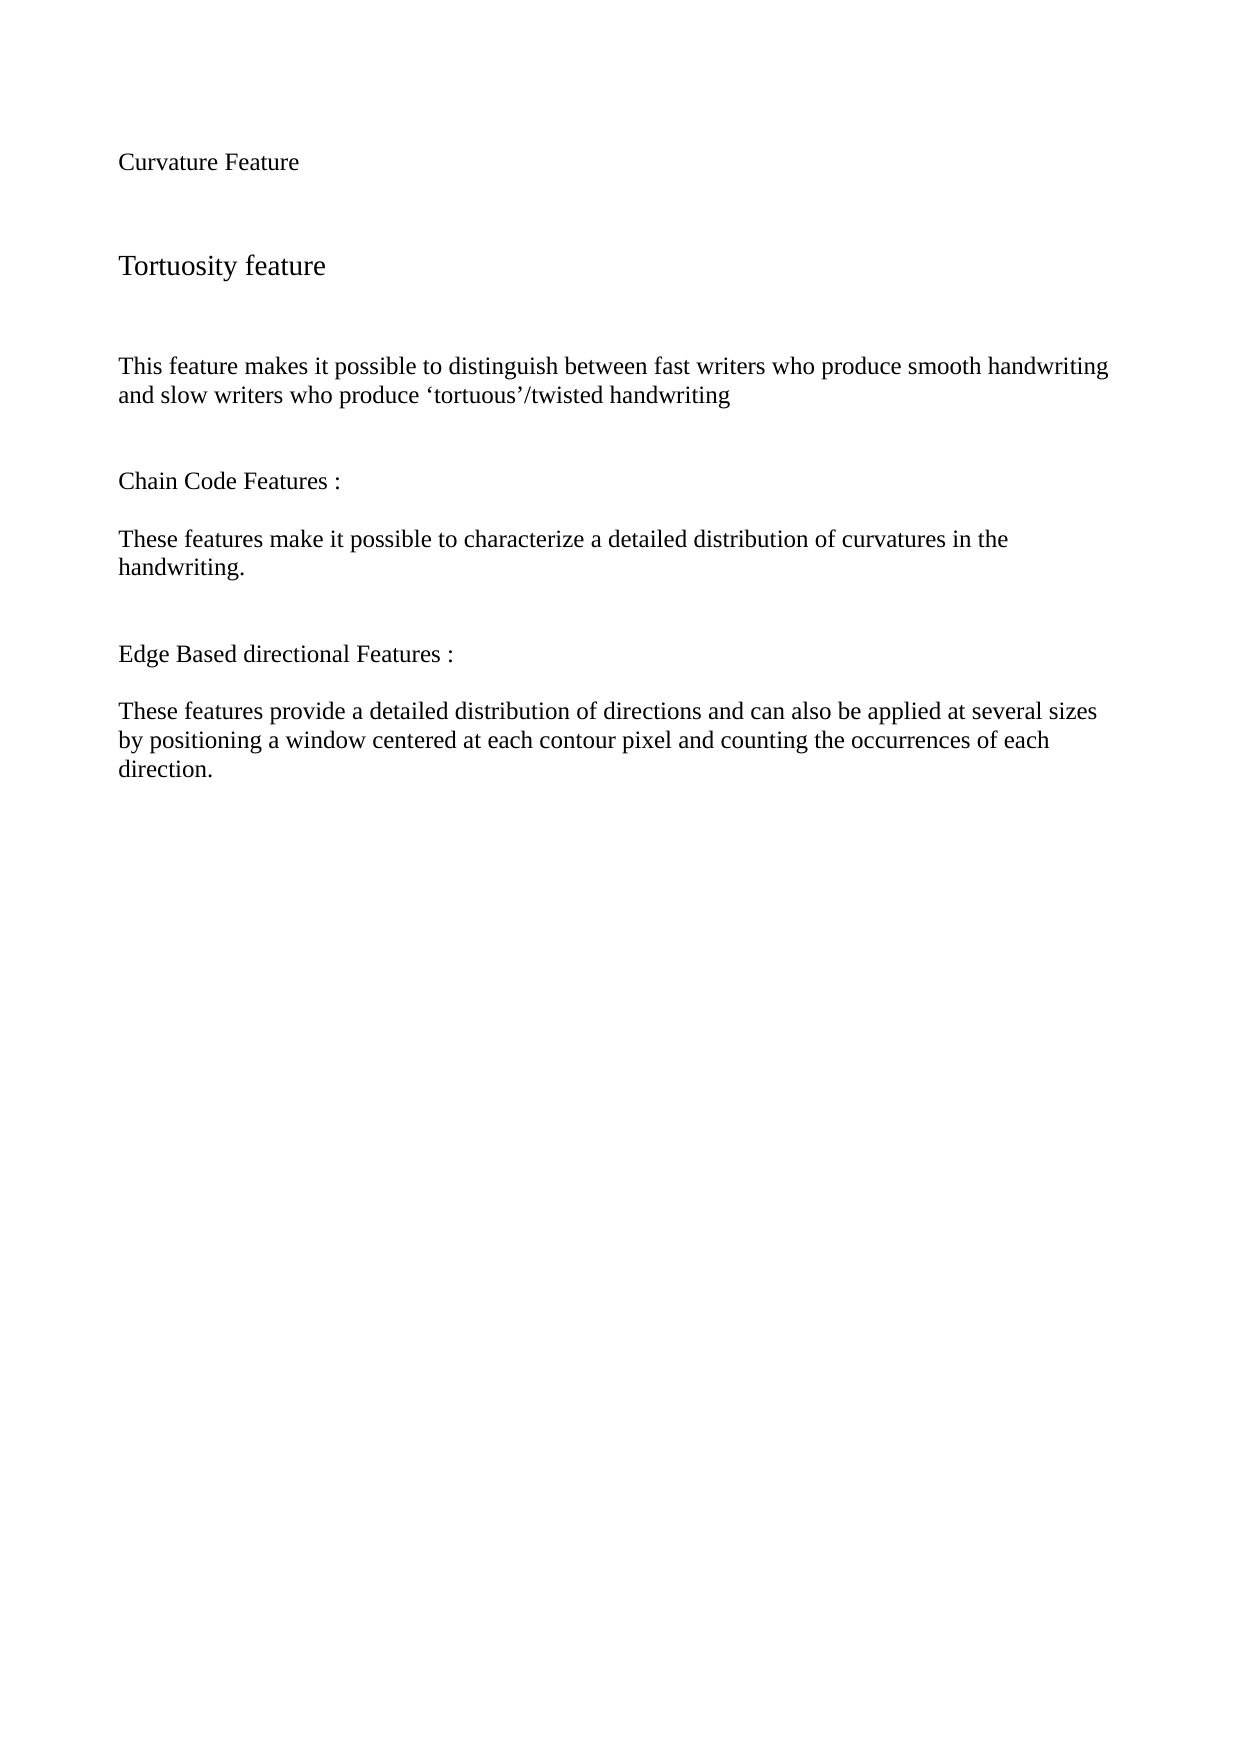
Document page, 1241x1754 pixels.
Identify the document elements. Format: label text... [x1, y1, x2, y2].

subtitle Tortuosity feature [118, 248, 1122, 281]
text This feature makes it possible to distinguish between fast writers who produce smooth handwriting and slow writers who produce ‘tortuous’/twisted handwriting [118, 351, 1122, 409]
text Chain Code Features : [118, 466, 1122, 495]
text These features make it possible to characterize a detailed distribution of curvatures in the handwriting. [118, 524, 1122, 581]
text These features provide a detailed distribution of directions and can also be applied at several sizes by positioning a window centered at each contour pixel and counting the occurrences of each direction. [118, 696, 1122, 782]
text Curvature Feature [118, 147, 1122, 176]
text Edge Based directional Features : [118, 639, 1122, 667]
